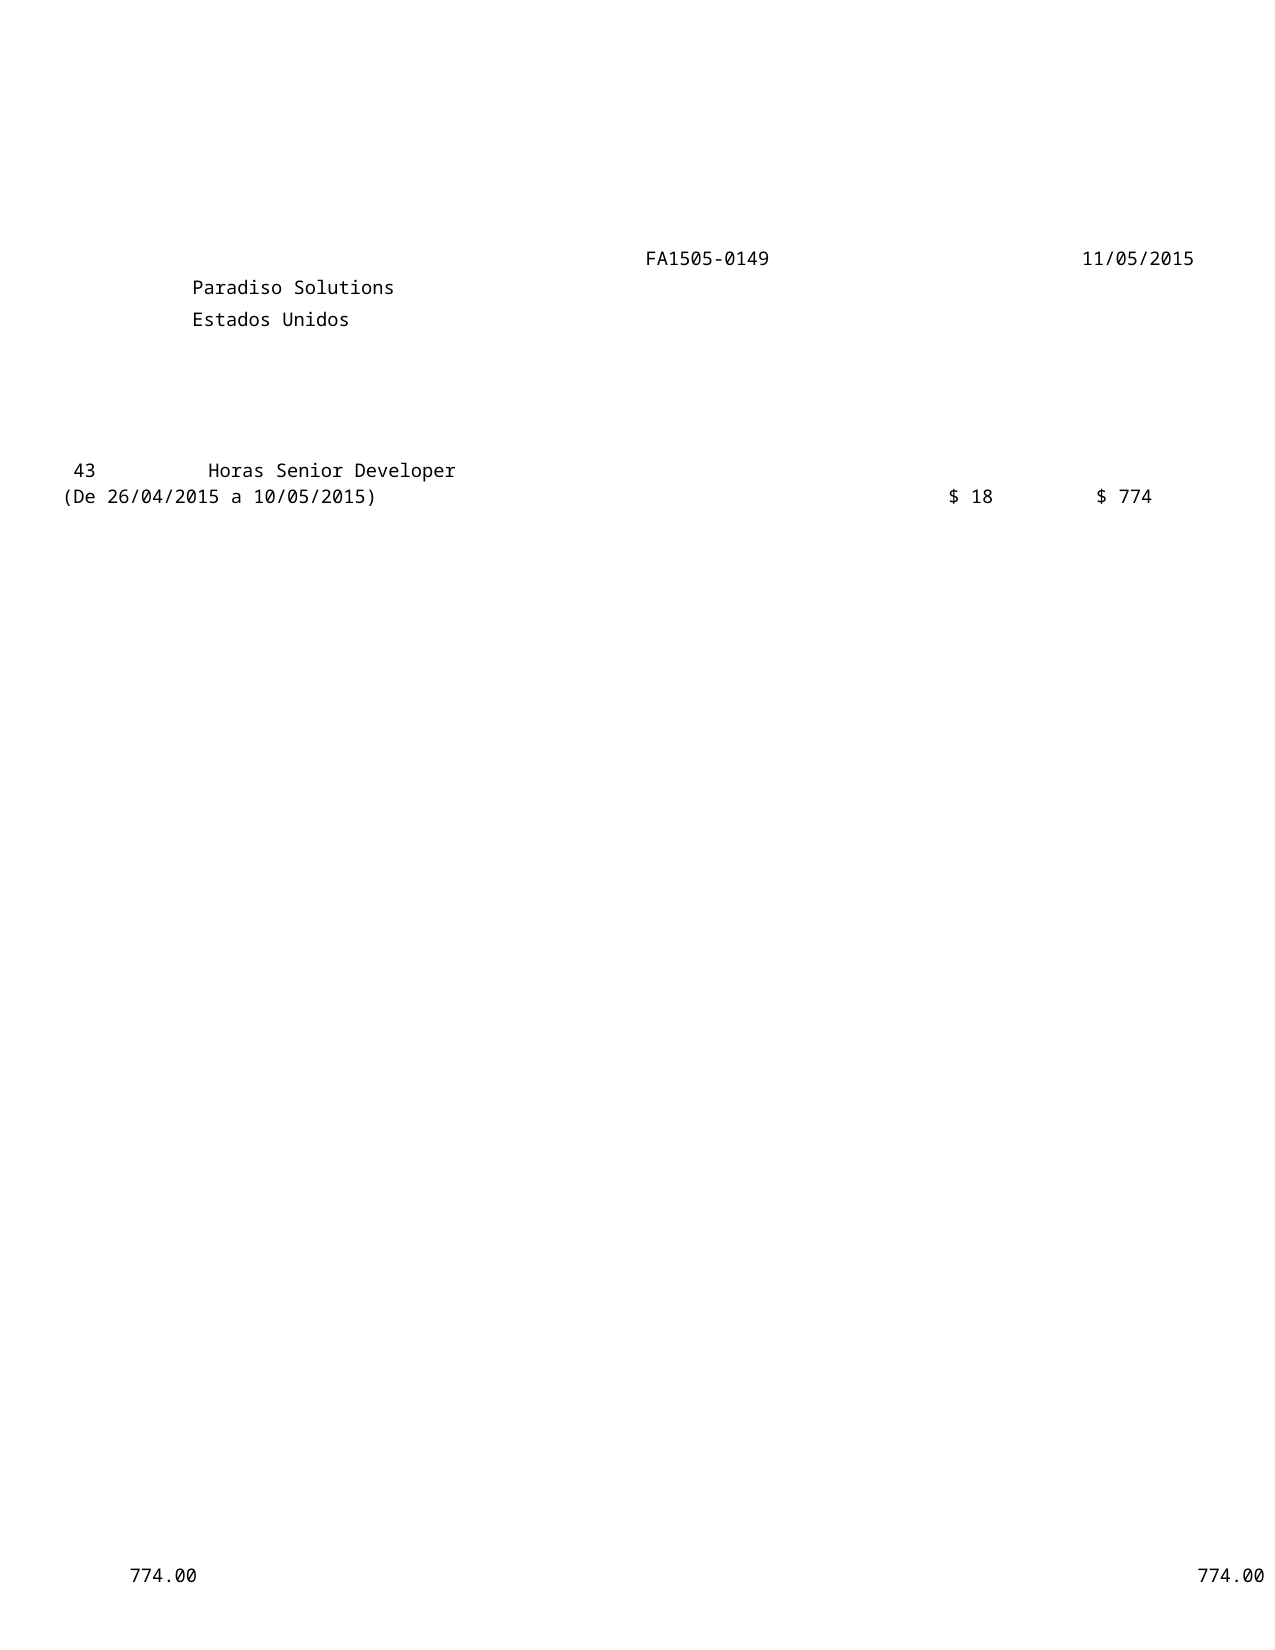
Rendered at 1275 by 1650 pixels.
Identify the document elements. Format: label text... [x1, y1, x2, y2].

text Estados Unidos [118, 306, 1271, 331]
text 43 Horas Senior Developer (De 26/04/2015 a 10/05/2015) $ 18 $ 774 [0, 458, 1271, 509]
text Paradiso Solutions [118, 274, 1271, 300]
text 774.00 774.00 [118, 1563, 1271, 1588]
text FA1505-0149 11/05/2015 [118, 246, 1271, 271]
